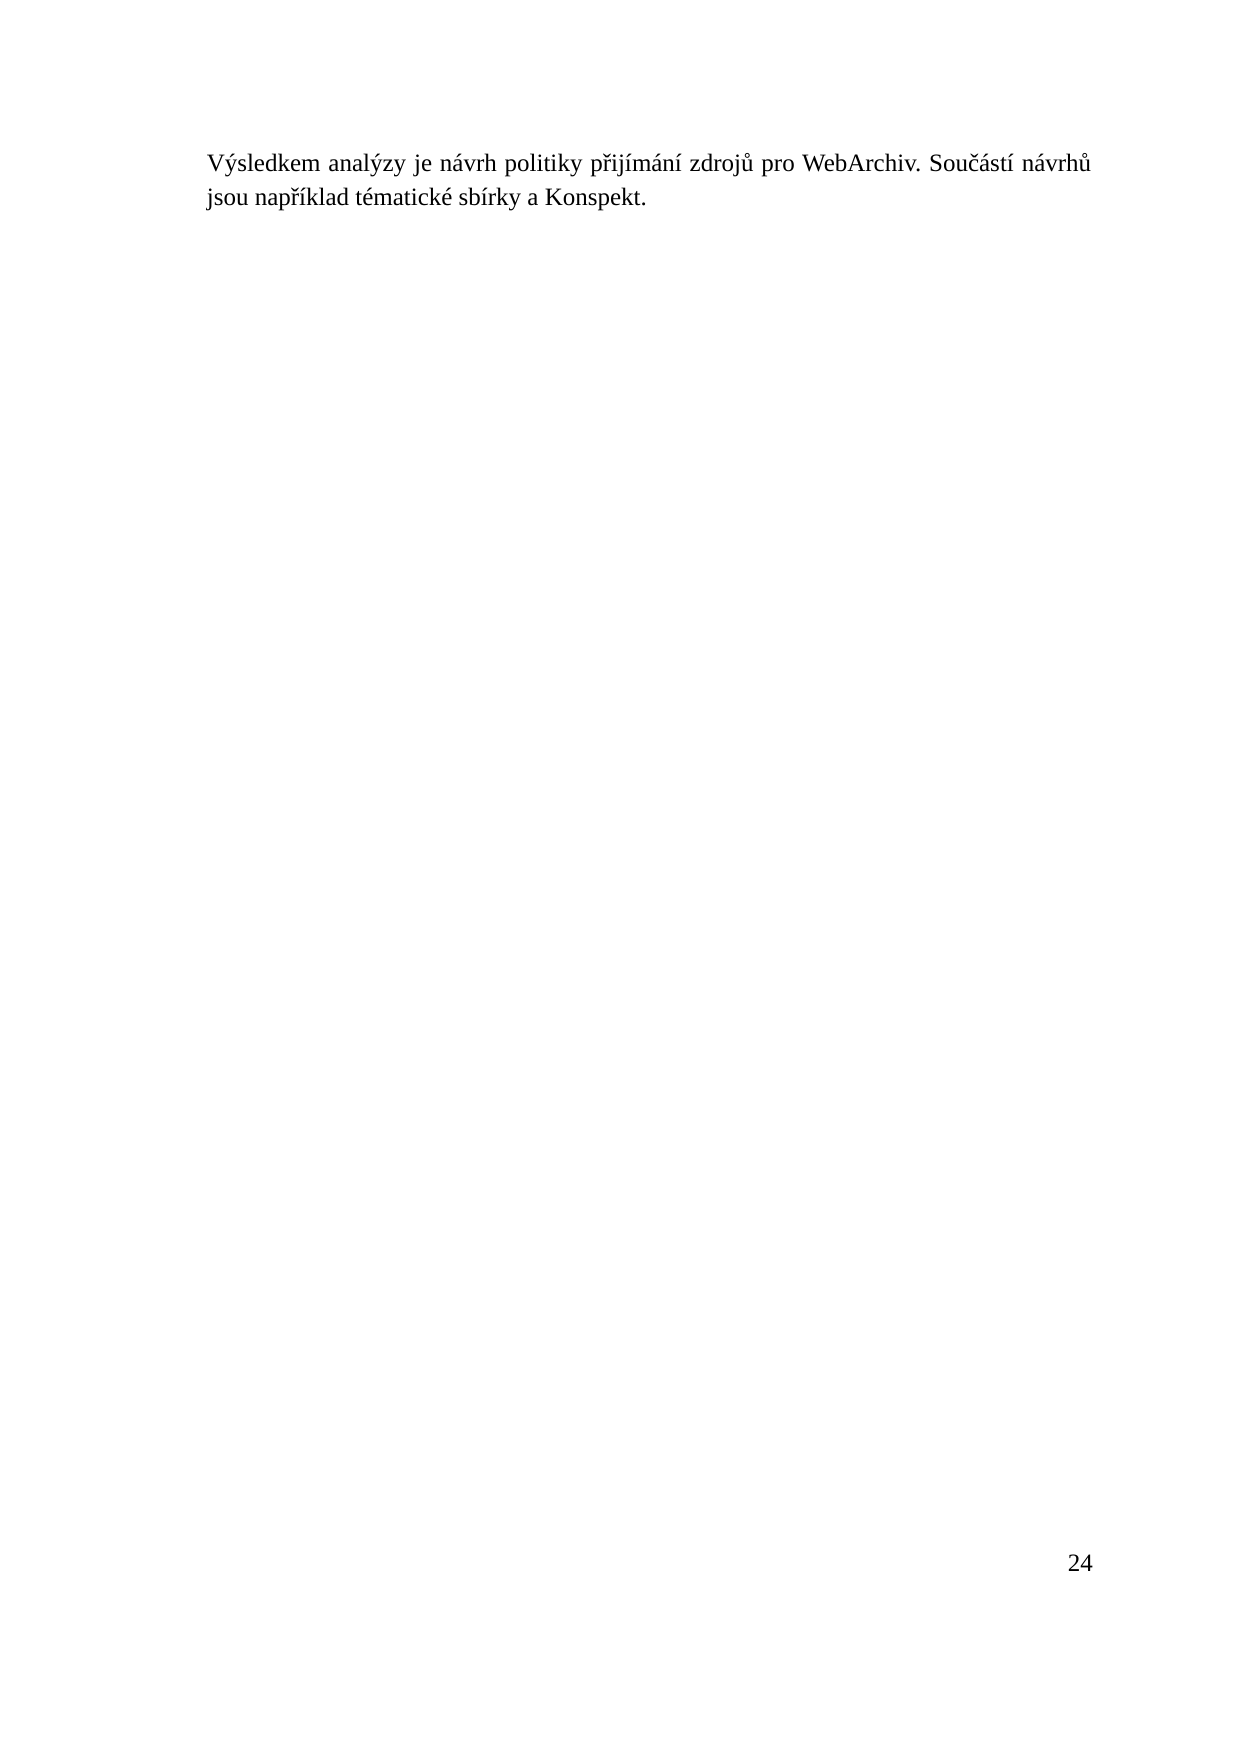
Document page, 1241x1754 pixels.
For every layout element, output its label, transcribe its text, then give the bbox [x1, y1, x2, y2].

text Výsledkem analýzy je návrh politiky přijímání zdrojů pro WebArchiv. Součástí návrhů jsou například tématické sbírky a Konspekt. [207, 148, 1093, 211]
